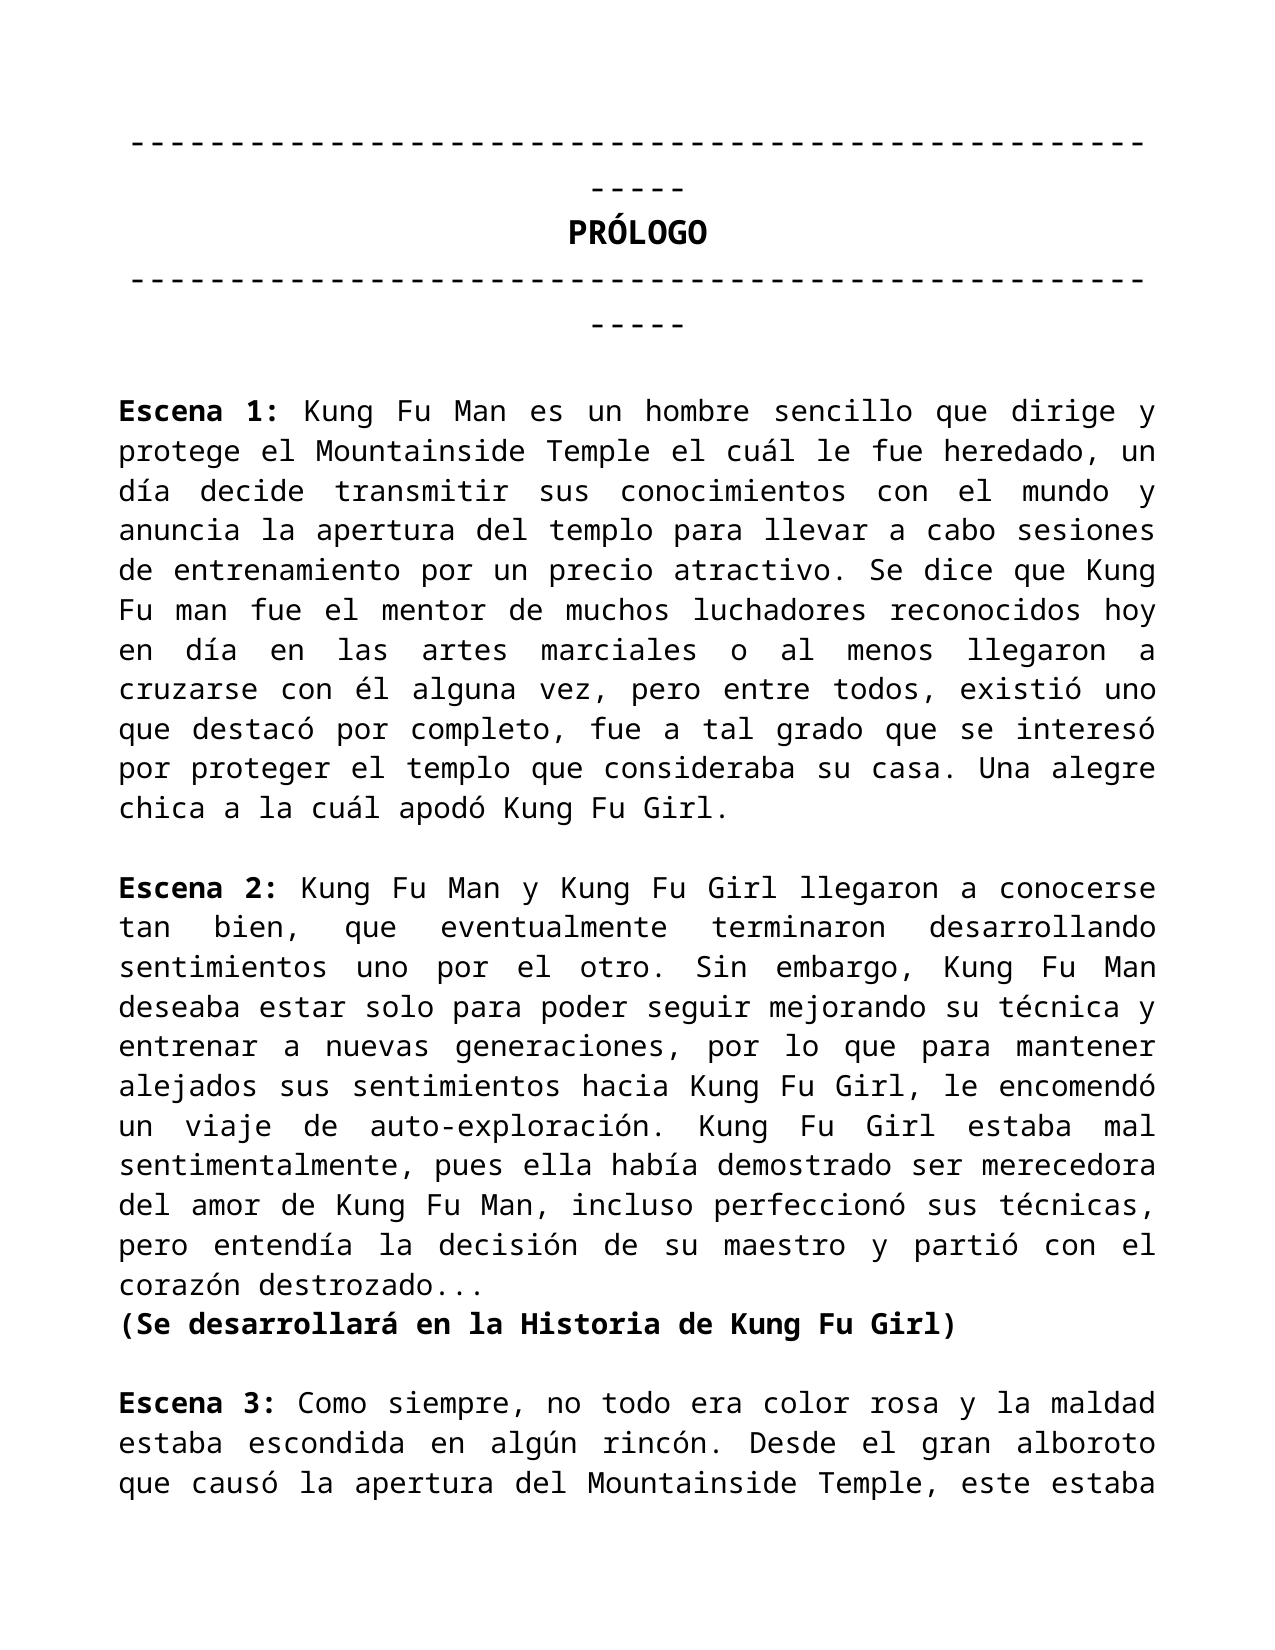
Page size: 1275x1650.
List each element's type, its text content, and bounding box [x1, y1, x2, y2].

text -------------------------------------------------------- [118, 118, 1157, 209]
text Escena 3: Como siempre, no todo era color rosa y la maldad estaba escondida en algún rincón. Desde el gran alboroto que causó la apertura del Mountainside Temple, este estaba [118, 1383, 1157, 1502]
text PRÓLOGO [118, 209, 1157, 254]
text -------------------------------------------------------- [118, 254, 1157, 345]
text (Se desarrollará en la Historia de Kung Fu Girl) [118, 1303, 1157, 1343]
text Escena 1: Kung Fu Man es un hombre sencillo que dirige y protege el Mountainside Temple el cuál le fue heredado, un día decide transmitir sus conocimientos con el mundo y anuncia la apertura del templo para llevar a cabo sesiones de entrenamiento por un precio atractivo. Se dice que Kung Fu man fue el mentor de muchos luchadores reconocidos hoy en día en las artes marciales o al menos llegaron a cruzarse con él alguna vez, pero entre todos, existió uno que destacó por completo, fue a tal grado que se interesó por proteger el templo que consideraba su casa. Una alegre chica a la cuál apodó Kung Fu Girl. [118, 391, 1157, 827]
text Escena 2: Kung Fu Man y Kung Fu Girl llegaron a conocerse tan bien, que eventualmente terminaron desarrollando sentimientos uno por el otro. Sin embargo, Kung Fu Man deseaba estar solo para poder seguir mejorando su técnica y entrenar a nuevas generaciones, por lo que para mantener alejados sus sentimientos hacia Kung Fu Girl, le encomendó un viaje de auto-exploración. Kung Fu Girl estaba mal sentimentalmente, pues ella había demostrado ser merecedora del amor de Kung Fu Man, incluso perfeccionó sus técnicas, pero entendía la decisión de su maestro y partió con el corazón destrozado... [118, 867, 1157, 1303]
